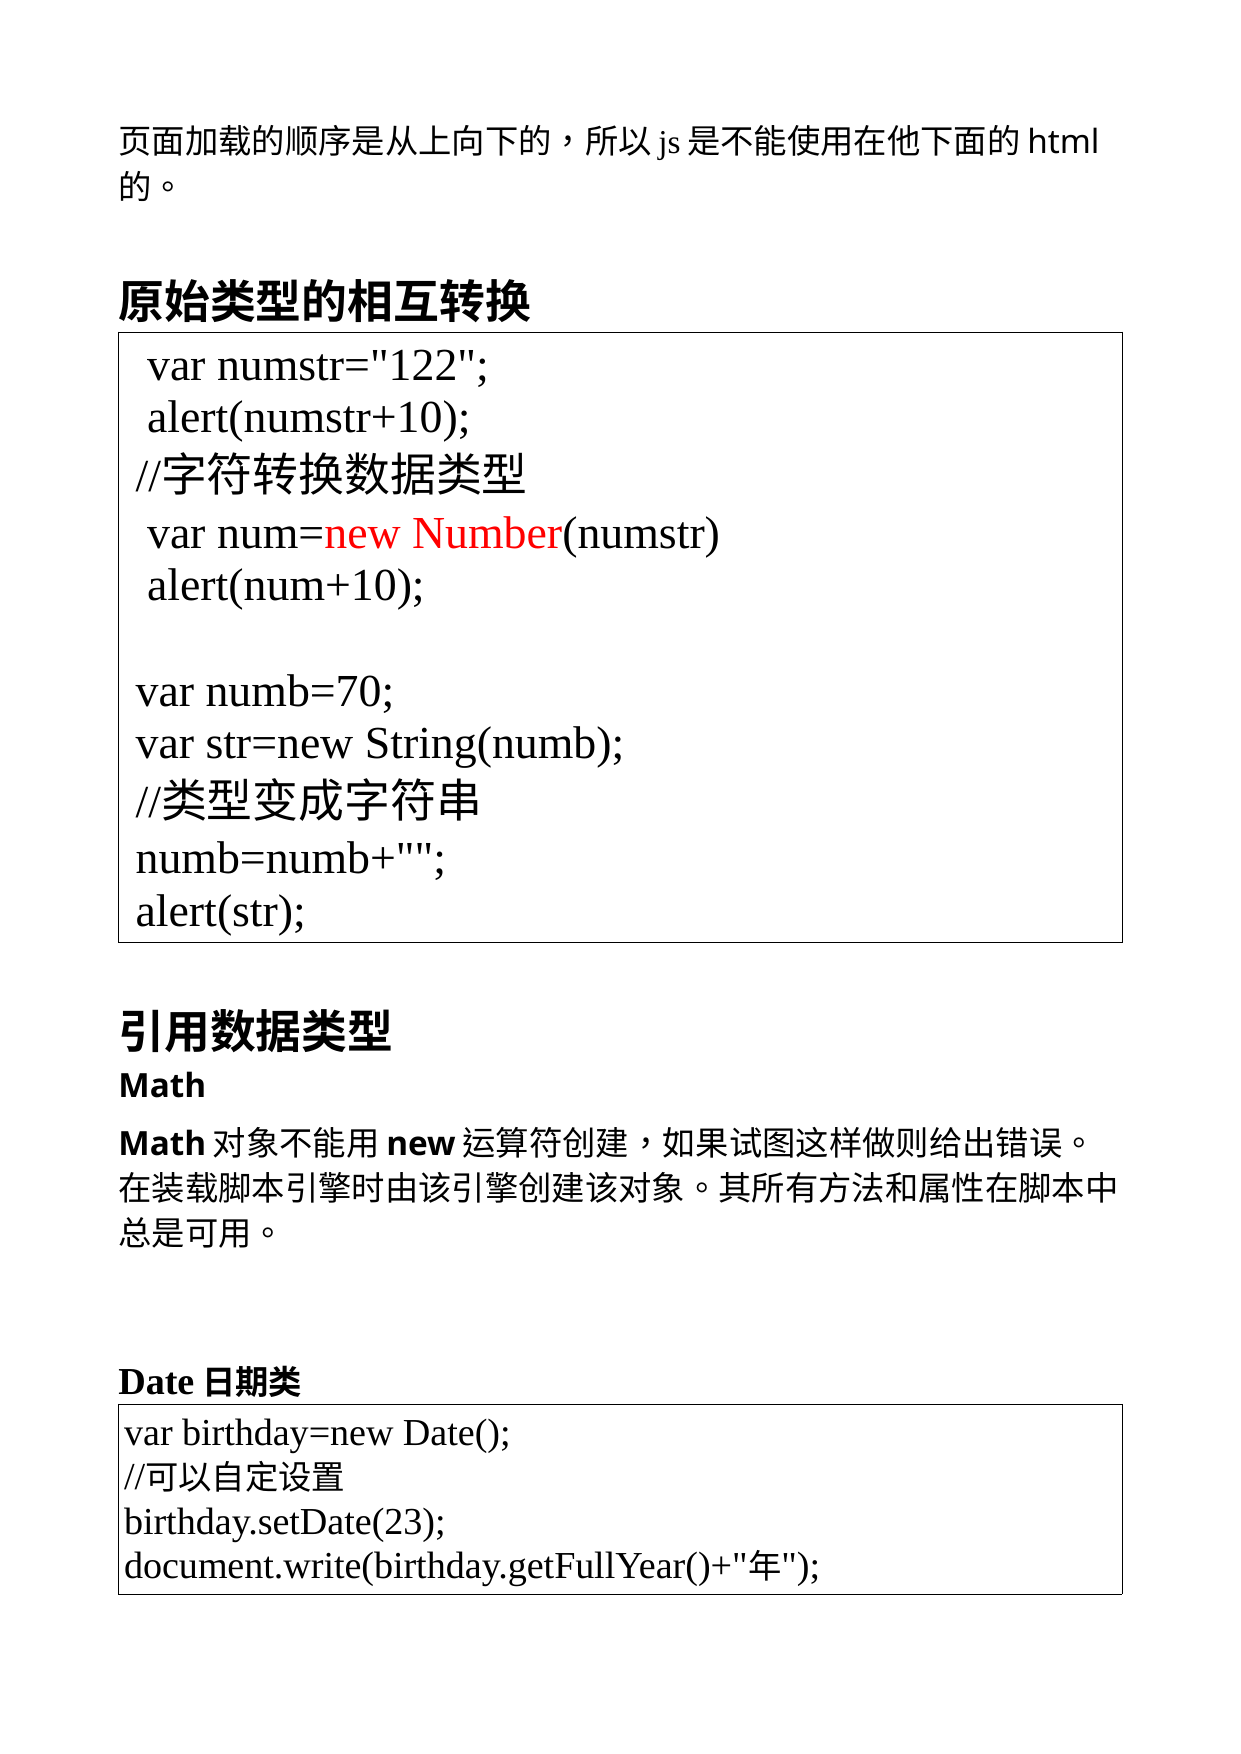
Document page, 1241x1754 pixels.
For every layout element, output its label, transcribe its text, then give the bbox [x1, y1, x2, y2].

text 原始类型的相互转换 [118, 265, 1122, 332]
text Math对象不能用new运算符创建，如果试图这样做则给出错误。在装载脚本引擎时由该引擎创建该对象。其所有方法和属性在脚本中总是可用。 [118, 1119, 1122, 1256]
text Date日期类 [118, 1356, 1122, 1404]
table_header var birthday=new Date(); //可以自定设置 birthday.setDate(23); document.write(birthday.getFullYear()+"年"); [119, 1405, 1122, 1594]
table_header var numstr="122"; alert(numstr+10); //字符转换数据类型 var num=new Number(numstr) alert(num+10); var numb=70; var str=new String(numb); //类型变成字符串 numb=numb+""; alert(str); [119, 333, 1122, 942]
text 引用数据类型 [118, 995, 1122, 1061]
text Math [118, 1061, 1122, 1107]
text 页面加载的顺序是从上向下的，所以js是不能使用在他下面的html的。 [118, 118, 1122, 209]
